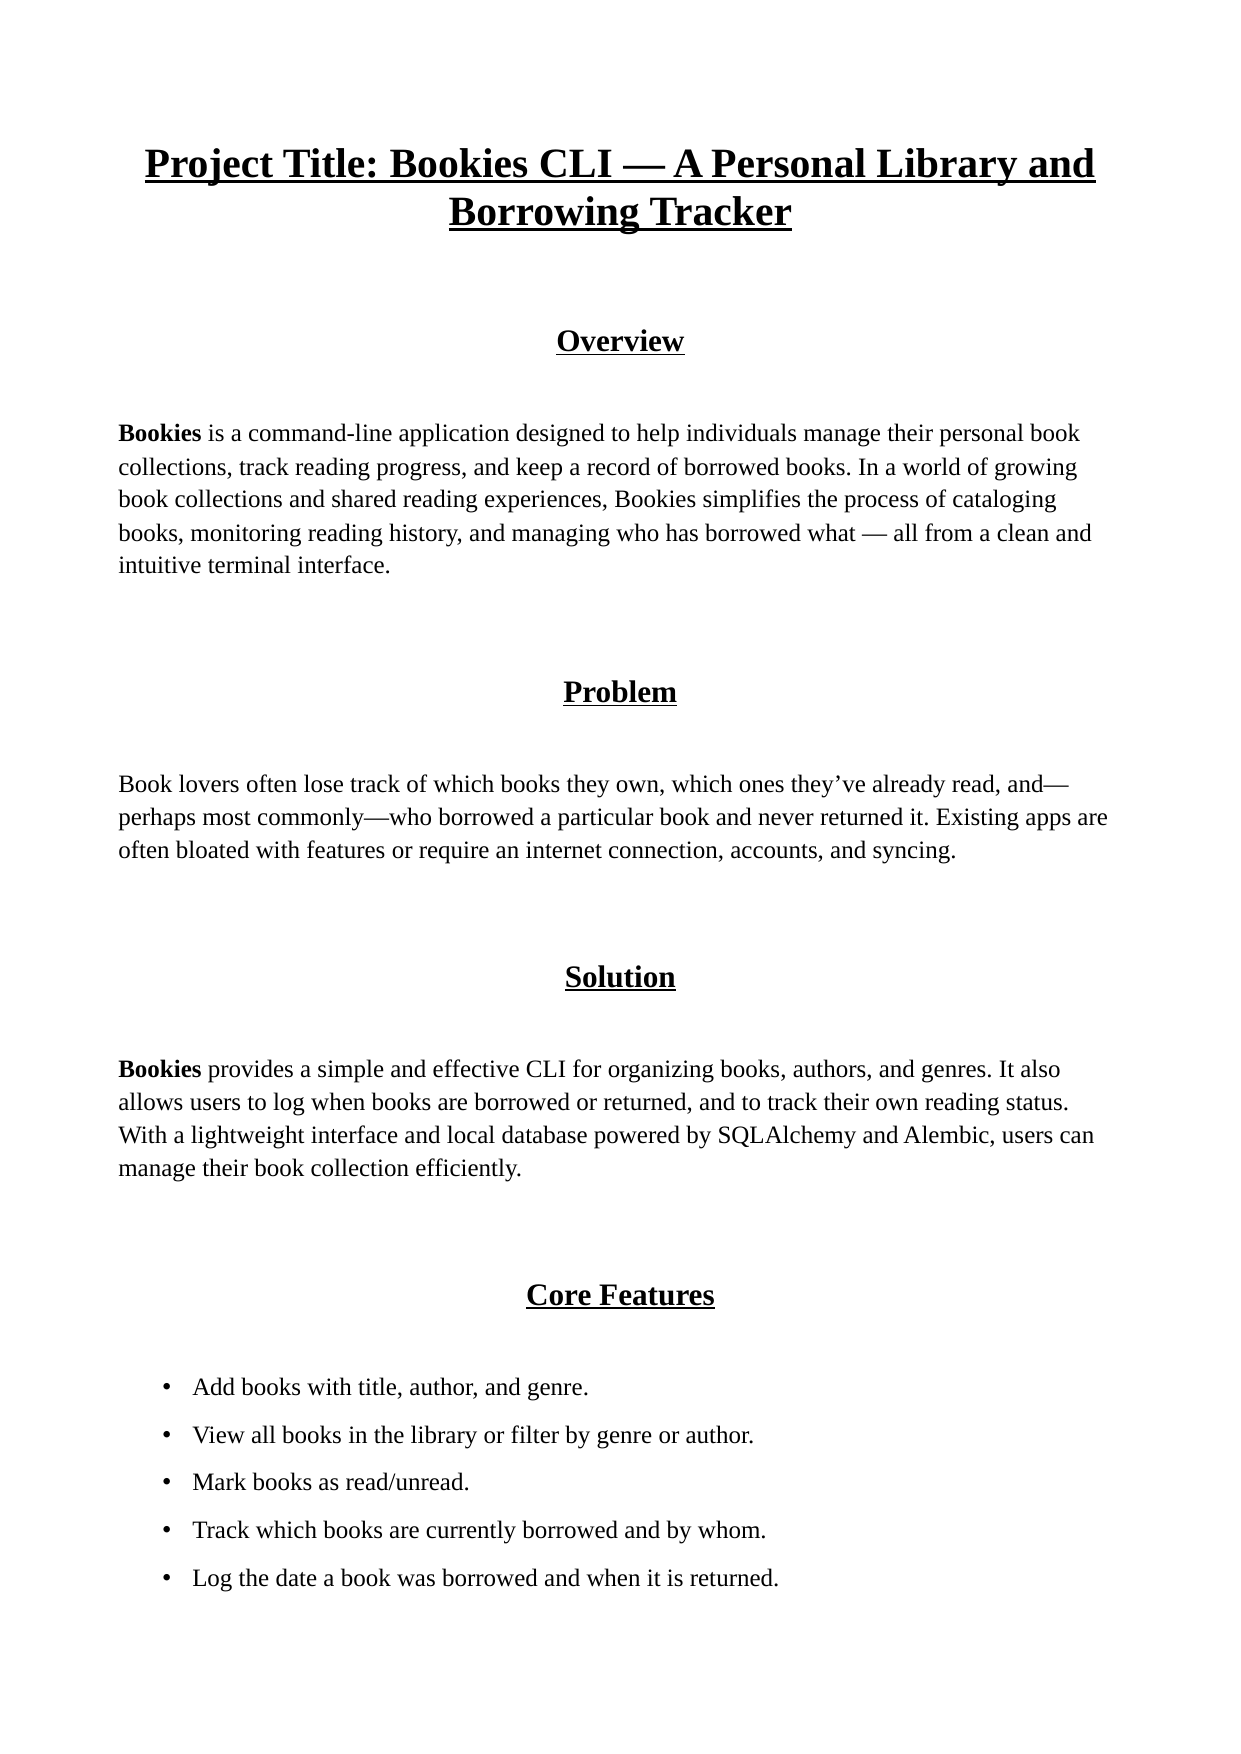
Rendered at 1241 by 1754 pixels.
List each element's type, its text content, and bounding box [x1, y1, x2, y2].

subtitle Problem [118, 673, 1122, 709]
list Mark books as read/unread. [162, 1467, 1122, 1496]
subtitle Project Title: Bookies CLI — A Personal Library and Borrowing Tracker [118, 139, 1122, 235]
subtitle Core Features [118, 1276, 1122, 1312]
subtitle Overview [118, 322, 1122, 358]
list Track which books are currently borrowed and by whom. [162, 1515, 1122, 1544]
text Bookies is a command-line application designed to help individuals manage their personal book collections, track reading progress, and keep a record of borrowed books. In a world of growing book collections and shared reading experiences, Bookies simplifies the process of cataloging books, monitoring reading history, and managing who has borrowed what — all from a clean and intuitive terminal interface. [118, 418, 1122, 579]
text Book lovers often lose track of which books they own, which ones they’ve already read, and—perhaps most commonly—who borrowed a particular book and never returned it. Existing apps are often bloated with features or require an internet connection, accounts, and syncing. [118, 769, 1122, 864]
list Log the date a book was borrowed and when it is returned. [162, 1563, 1122, 1591]
list View all books in the library or filter by genre or author. [162, 1420, 1122, 1449]
list Add books with title, author, and genre. [162, 1372, 1122, 1401]
text Bookies provides a simple and effective CLI for organizing books, authors, and genres. It also allows users to log when books are borrowed or returned, and to track their own reading status. With a lightweight interface and local database powered by SQLAlchemy and Alembic, users can manage their book collection efficiently. [118, 1054, 1122, 1182]
subtitle Solution [118, 958, 1122, 994]
